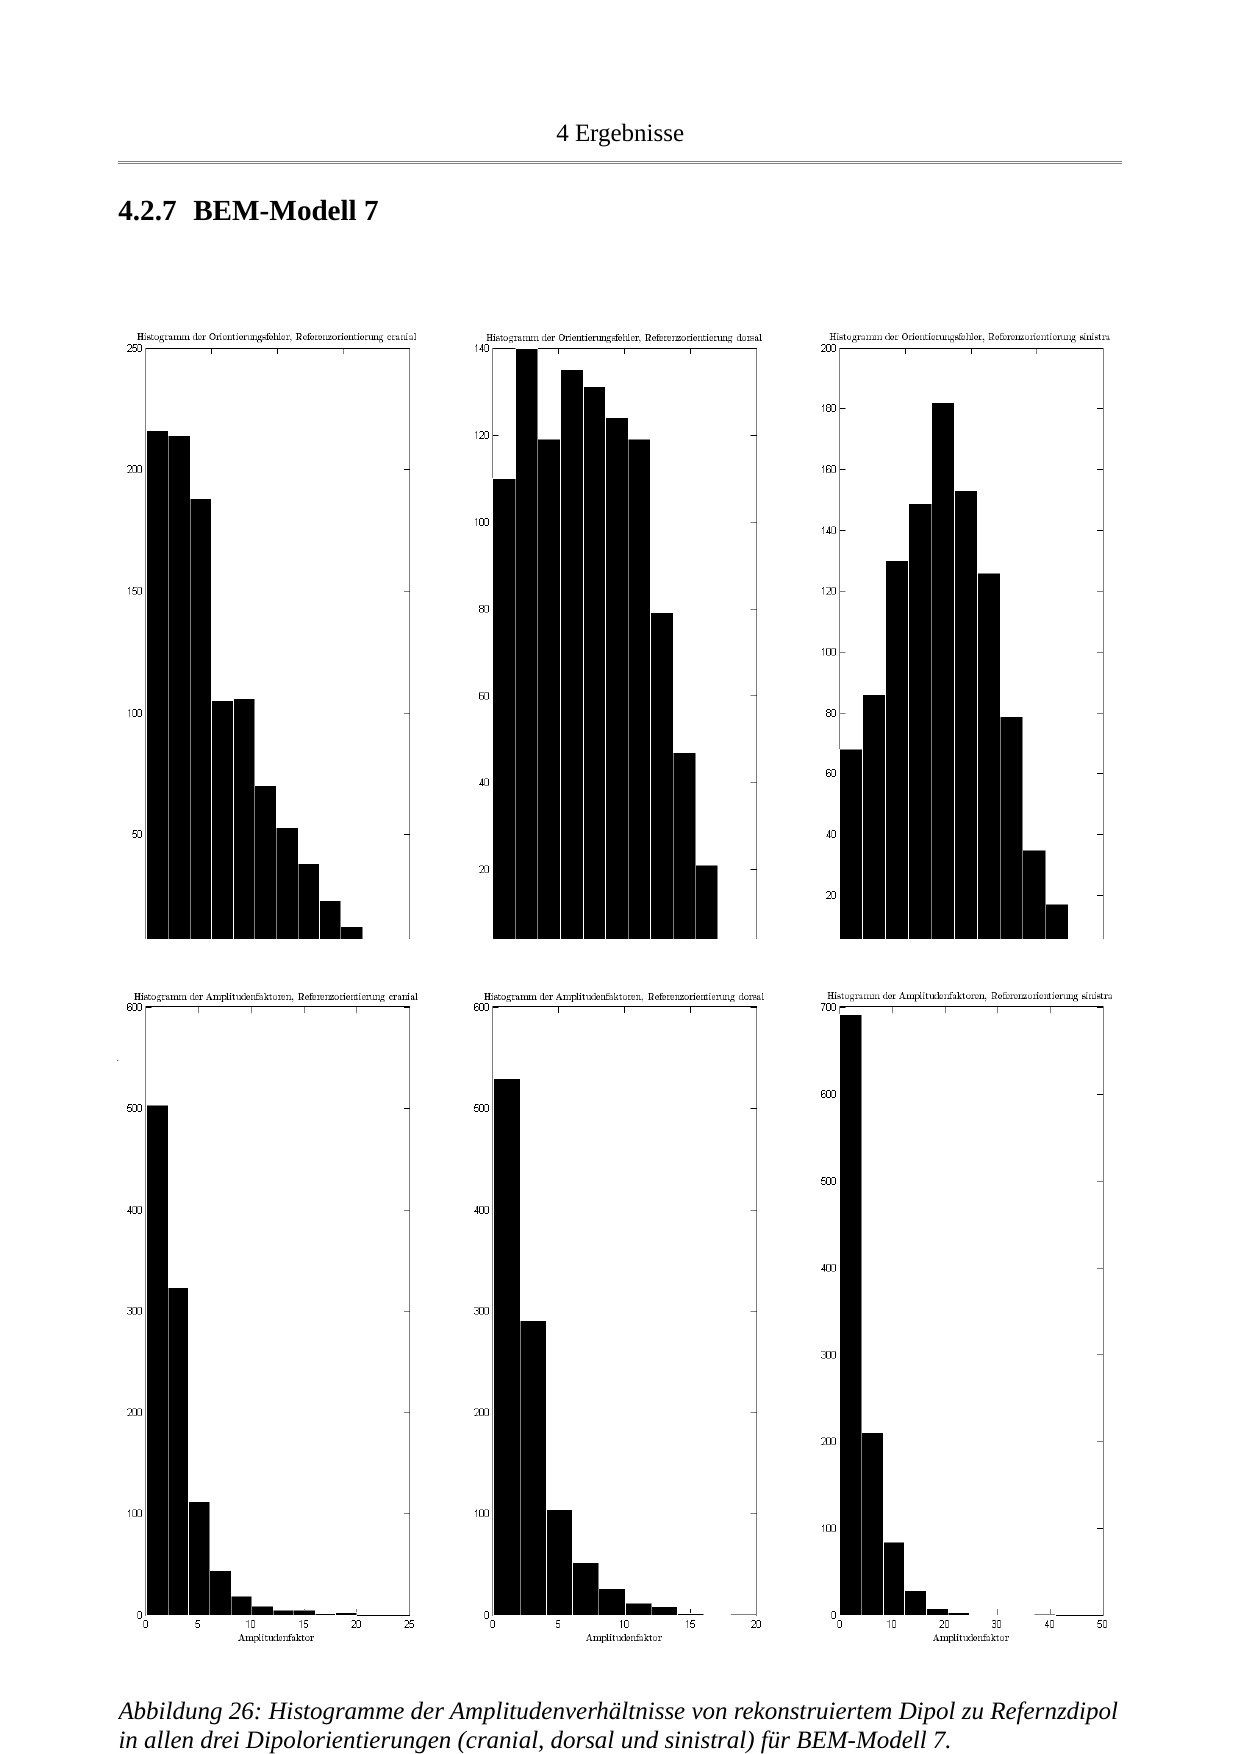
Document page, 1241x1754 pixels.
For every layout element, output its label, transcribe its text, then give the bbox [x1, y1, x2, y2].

subtitle BEM-Modell 7 [118, 193, 1122, 227]
picture [118, 951, 1122, 1697]
picture [118, 292, 1122, 939]
text Abbildung 26: Histogramme der Amplitudenverhältnisse von rekonstruiertem Dipol zu Refernzdipol in allen drei Dipolorientierungen (cranial, dorsal und sinistral) für BEM-Modell 7. [118, 1697, 1122, 1754]
